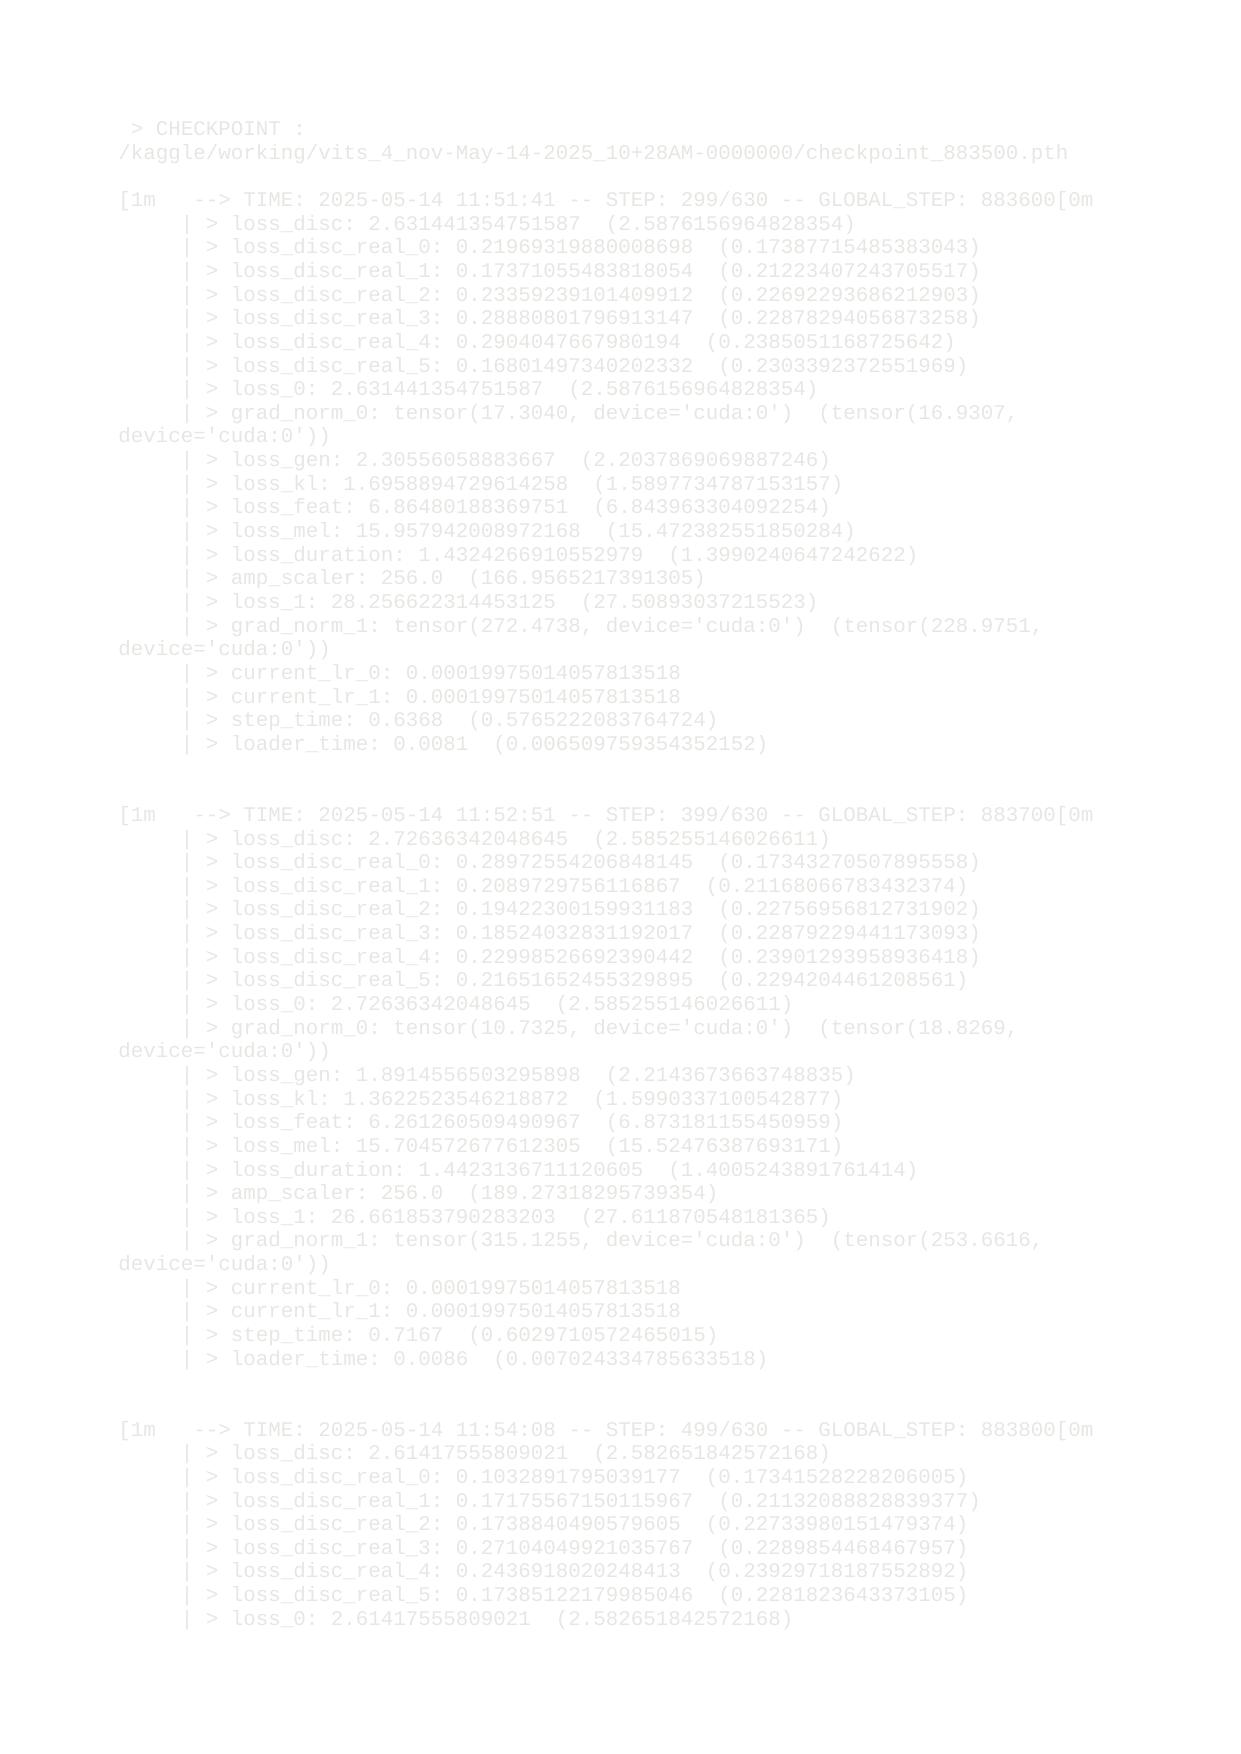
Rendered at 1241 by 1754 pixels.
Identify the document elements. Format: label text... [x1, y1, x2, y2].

text | > loss_kl: 1.3622523546218872 (1.5990337100542877) [118, 1088, 1122, 1111]
text | > grad_norm_0: tensor(17.3040, device='cuda:0') (tensor(16.9307, device='cuda:0')) [118, 402, 1122, 449]
text | > loss_disc_real_3: 0.27104049921035767 (0.2289854468467957) [118, 1537, 1122, 1561]
text | > grad_norm_0: tensor(10.7325, device='cuda:0') (tensor(18.8269, device='cuda:0')) [118, 1017, 1122, 1064]
text | > loss_disc_real_2: 0.23359239101409912 (0.22692293686212903) [118, 284, 1122, 307]
text | > step_time: 0.7167 (0.6029710572465015) [118, 1324, 1122, 1348]
text | > loss_gen: 1.8914556503295898 (2.2143673663748835) [118, 1064, 1122, 1088]
text | > loss_duration: 1.4324266910552979 (1.3990240647242622) [118, 544, 1122, 567]
text | > loss_disc_real_4: 0.22998526692390442 (0.23901293958936418) [118, 946, 1122, 969]
text | > loss_disc_real_4: 0.2436918020248413 (0.23929718187552892) [118, 1561, 1122, 1584]
text | > loss_disc_real_3: 0.18524032831192017 (0.22879229441173093) [118, 922, 1122, 946]
text | > current_lr_0: 0.00019975014057813518 [118, 662, 1122, 686]
text | > loss_disc_real_0: 0.21969319880008698 (0.17387715485383043) [118, 236, 1122, 260]
text | > loss_1: 28.256622314453125 (27.50893037215523) [118, 591, 1122, 615]
text | > loss_disc: 2.72636342048645 (2.585255146026611) [118, 827, 1122, 851]
text | > loss_mel: 15.704572677612305 (15.52476387693171) [118, 1135, 1122, 1158]
text | > loss_disc_real_5: 0.16801497340202332 (0.2303392372551969) [118, 354, 1122, 378]
text | > loss_disc_real_2: 0.1738840490579605 (0.22733980151479374) [118, 1513, 1122, 1537]
text | > loss_disc_real_5: 0.21651652455329895 (0.2294204461208561) [118, 969, 1122, 993]
text | > loss_disc: 2.61417555809021 (2.582651842572168) [118, 1442, 1122, 1466]
text | > loss_feat: 6.261260509490967 (6.873181155450959) [118, 1111, 1122, 1135]
text | > loss_disc_real_1: 0.2089729756116867 (0.21168066783432374) [118, 875, 1122, 898]
text [1m --> TIME: 2025-05-14 11:54:08 -- STEP: 499/630 -- GLOBAL_STEP: 883800[0m [118, 1419, 1122, 1442]
text | > loss_disc_real_1: 0.17371055483818054 (0.21223407243705517) [118, 260, 1122, 284]
text > CHECKPOINT : /kaggle/working/vits_4_nov-May-14-2025_10+28AM-0000000/checkpoint_883500.pth [118, 118, 1122, 165]
text | > loss_disc_real_3: 0.28880801796913147 (0.22878294056873258) [118, 307, 1122, 331]
text | > amp_scaler: 256.0 (166.9565217391305) [118, 567, 1122, 591]
text | > loss_disc_real_4: 0.2904047667980194 (0.2385051168725642) [118, 331, 1122, 354]
text [1m --> TIME: 2025-05-14 11:51:41 -- STEP: 299/630 -- GLOBAL_STEP: 883600[0m [118, 189, 1122, 213]
text [1m --> TIME: 2025-05-14 11:52:51 -- STEP: 399/630 -- GLOBAL_STEP: 883700[0m [118, 804, 1122, 827]
text | > loss_disc_real_2: 0.19422300159931183 (0.22756956812731902) [118, 898, 1122, 922]
text | > loss_feat: 6.86480188369751 (6.843963304092254) [118, 496, 1122, 520]
text | > grad_norm_1: tensor(315.1255, device='cuda:0') (tensor(253.6616, device='cuda:0')) [118, 1229, 1122, 1277]
text | > grad_norm_1: tensor(272.4738, device='cuda:0') (tensor(228.9751, device='cuda:0')) [118, 615, 1122, 662]
text | > loss_disc_real_0: 0.1032891795039177 (0.17341528228206005) [118, 1466, 1122, 1489]
text | > loss_gen: 2.30556058883667 (2.2037869069887246) [118, 449, 1122, 473]
text | > loader_time: 0.0086 (0.007024334785633518) [118, 1348, 1122, 1371]
text | > current_lr_0: 0.00019975014057813518 [118, 1277, 1122, 1300]
text | > loss_mel: 15.957942008972168 (15.472382551850284) [118, 520, 1122, 544]
text | > loss_disc_real_1: 0.17175567150115967 (0.21132088828839377) [118, 1489, 1122, 1513]
text | > amp_scaler: 256.0 (189.27318295739354) [118, 1182, 1122, 1206]
text | > step_time: 0.6368 (0.5765222083764724) [118, 709, 1122, 733]
text | > loss_disc_real_5: 0.17385122179985046 (0.2281823643373105) [118, 1584, 1122, 1608]
text | > loss_disc_real_0: 0.28972554206848145 (0.17343270507895558) [118, 851, 1122, 875]
text | > loader_time: 0.0081 (0.006509759354352152) [118, 733, 1122, 757]
text | > current_lr_1: 0.00019975014057813518 [118, 686, 1122, 709]
text | > loss_disc: 2.631441354751587 (2.5876156964828354) [118, 213, 1122, 236]
text | > loss_kl: 1.6958894729614258 (1.5897734787153157) [118, 473, 1122, 496]
text | > loss_0: 2.61417555809021 (2.582651842572168) [118, 1608, 1122, 1631]
text | > loss_0: 2.631441354751587 (2.5876156964828354) [118, 378, 1122, 402]
text | > current_lr_1: 0.00019975014057813518 [118, 1300, 1122, 1324]
text | > loss_duration: 1.4423136711120605 (1.4005243891761414) [118, 1158, 1122, 1182]
text | > loss_0: 2.72636342048645 (2.585255146026611) [118, 993, 1122, 1017]
text | > loss_1: 26.661853790283203 (27.611870548181365) [118, 1206, 1122, 1229]
